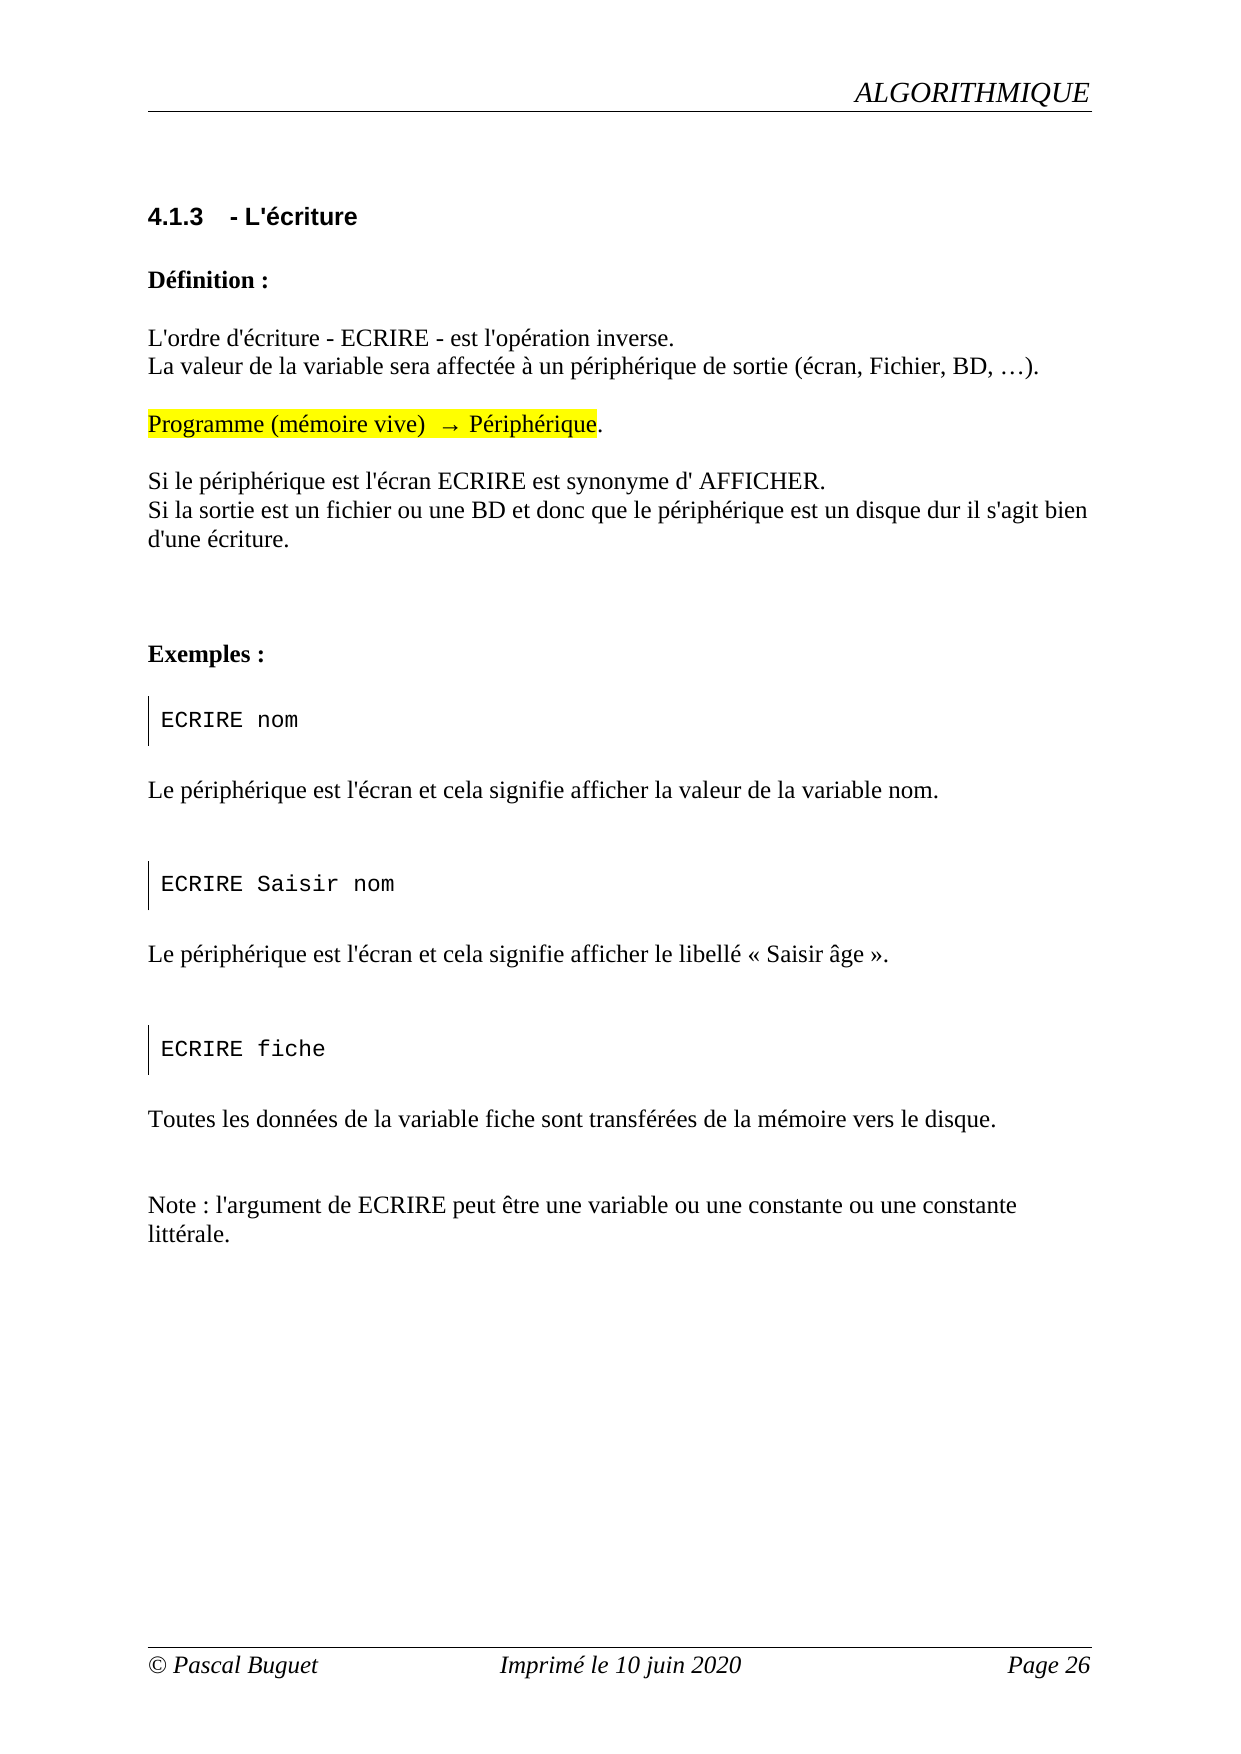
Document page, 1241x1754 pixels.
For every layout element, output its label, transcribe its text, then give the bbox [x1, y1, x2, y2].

text L'ordre d'écriture - ECRIRE - est l'opération inverse. [148, 323, 1092, 351]
text Exemples : [148, 639, 1092, 668]
text Le périphérique est l'écran et cela signifie afficher la valeur de la variable nom. [148, 775, 1092, 803]
text Le périphérique est l'écran et cela signifie afficher le libellé « Saisir âge ». [148, 939, 1092, 968]
subtitle - L'écriture [148, 201, 1092, 230]
text La valeur de la variable sera affectée à un périphérique de sortie (écran, Fichier, BD, …). [148, 351, 1092, 380]
text ECRIRE nom [149, 696, 1092, 746]
text Note : l'argument de ECRIRE peut être une variable ou une constante ou une constante littérale. [148, 1190, 1092, 1247]
text Si la sortie est un fichier ou une BD et donc que le périphérique est un disque dur il s'agit bien d'une écriture. [148, 495, 1092, 553]
text ECRIRE Saisir nom [149, 861, 1092, 910]
text Si le périphérique est l'écran ECRIRE est synonyme d' AFFICHER. [148, 466, 1092, 495]
text Définition : [148, 265, 1092, 294]
text Toutes les données de la variable fiche sont transférées de la mémoire vers le disque. [148, 1104, 1092, 1132]
text ECRIRE fiche [149, 1025, 1092, 1075]
text Programme (mémoire vive) → Périphérique. [148, 409, 1092, 438]
